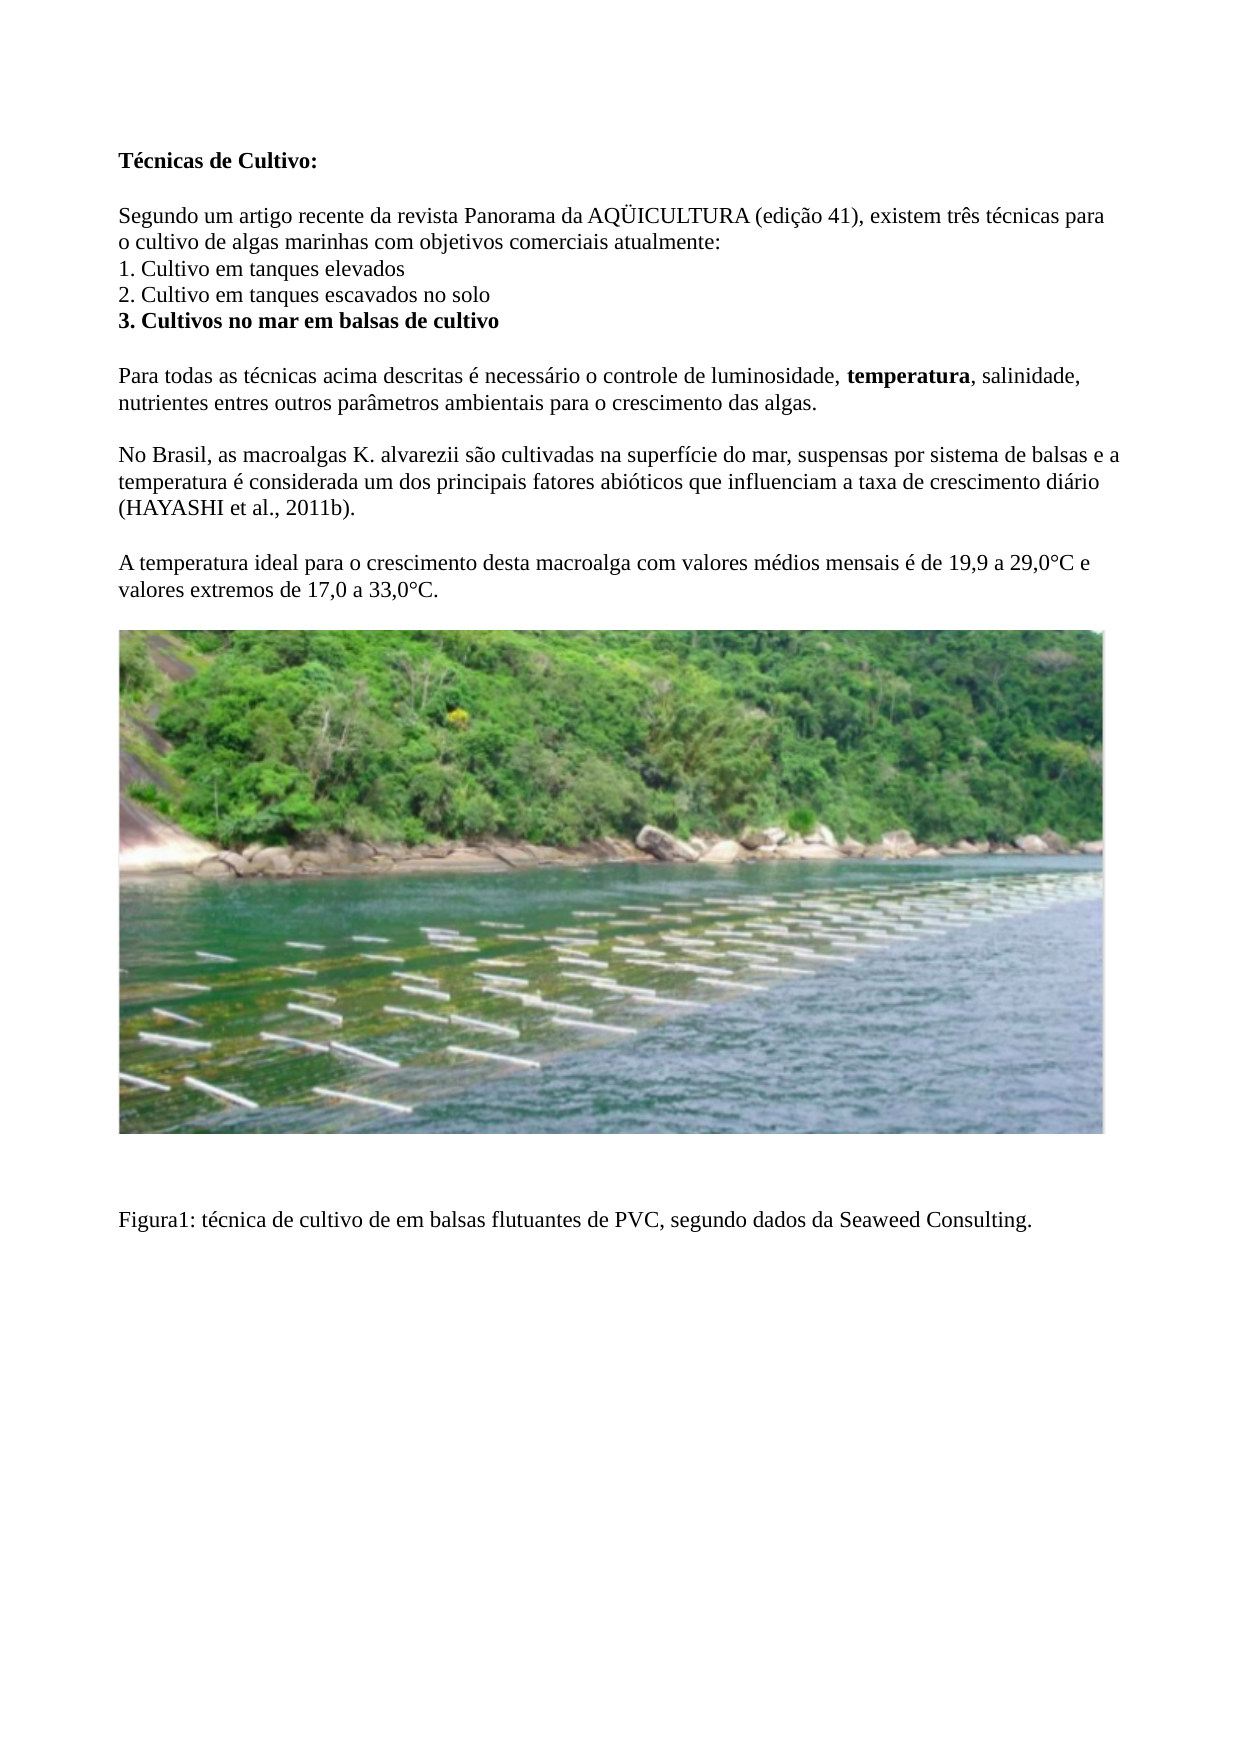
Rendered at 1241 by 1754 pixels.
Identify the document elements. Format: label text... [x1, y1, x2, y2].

text Técnicas de Cultivo: [118, 147, 1122, 173]
text 1. Cultivo em tanques elevados [118, 255, 1122, 281]
text 2. Cultivo em tanques escavados no solo [118, 281, 1122, 307]
text Para todas as técnicas acima descritas é necessário o controle de luminosidade, temperatura, salinidade, nutrientes entres outros parâmetros ambientais para o crescimento das algas. [118, 362, 1122, 415]
text Figura1: técnica de cultivo de em balsas flutuantes de PVC, segundo dados da Seaweed Consulting. [118, 1206, 1122, 1232]
text A temperatura ideal para o crescimento desta macroalga com valores médios mensais é de 19,9 a 29,0°C e valores extremos de 17,0 a 33,0°C. [118, 549, 1122, 602]
text Segundo um artigo recente da revista Panorama da AQÜICULTURA (edição 41), existem três técnicas para o cultivo de algas marinhas com objetivos comerciais atualmente: [118, 202, 1122, 255]
picture [118, 630, 1106, 1134]
text 3. Cultivos no mar em balsas de cultivo [118, 307, 1122, 334]
text No Brasil, as macroalgas K. alvarezii são cultivadas na superfície do mar, suspensas por sistema de balsas e a temperatura é considerada um dos principais fatores abióticos que influenciam a taxa de crescimento diário (HAYASHI et al., 2011b). [118, 442, 1122, 521]
